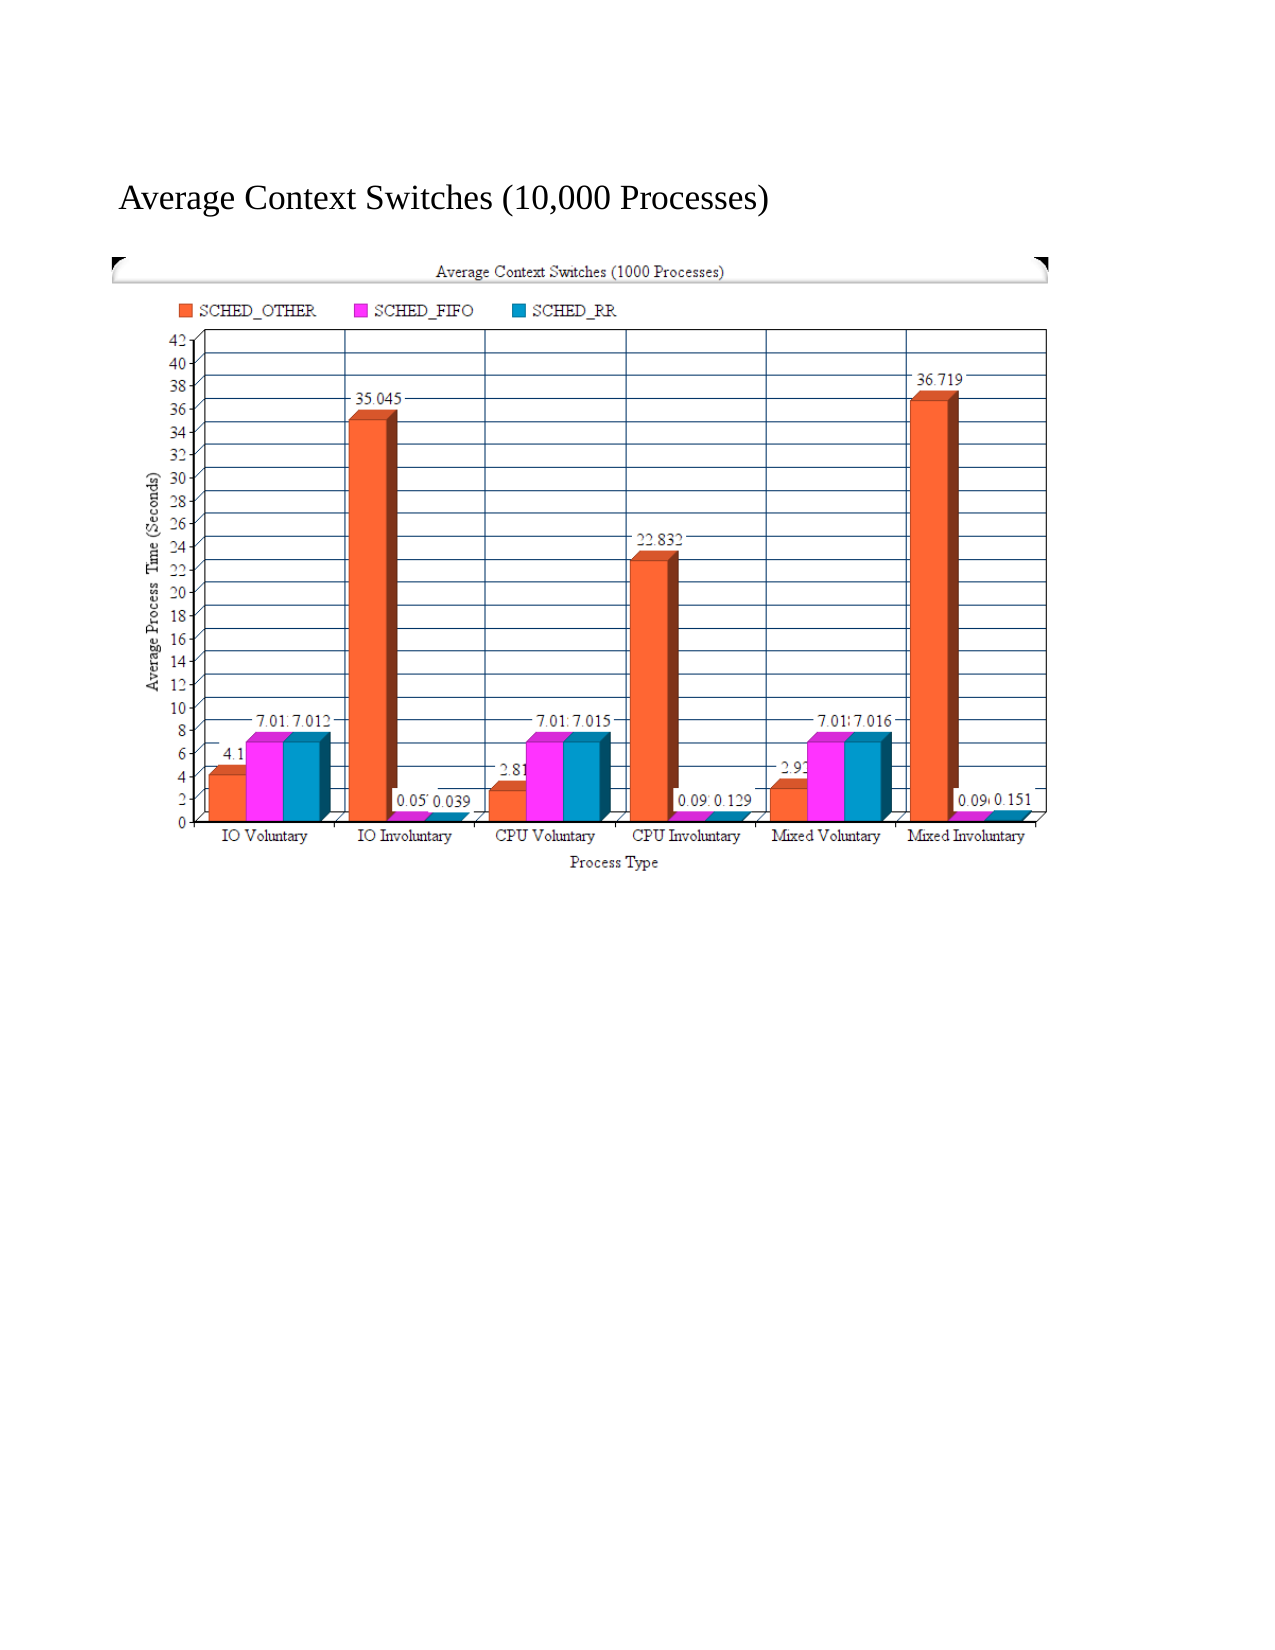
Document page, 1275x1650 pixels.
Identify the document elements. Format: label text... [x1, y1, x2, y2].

picture [111, 257, 1049, 882]
text Average Context Switches (10,000 Processes) [118, 176, 1157, 217]
